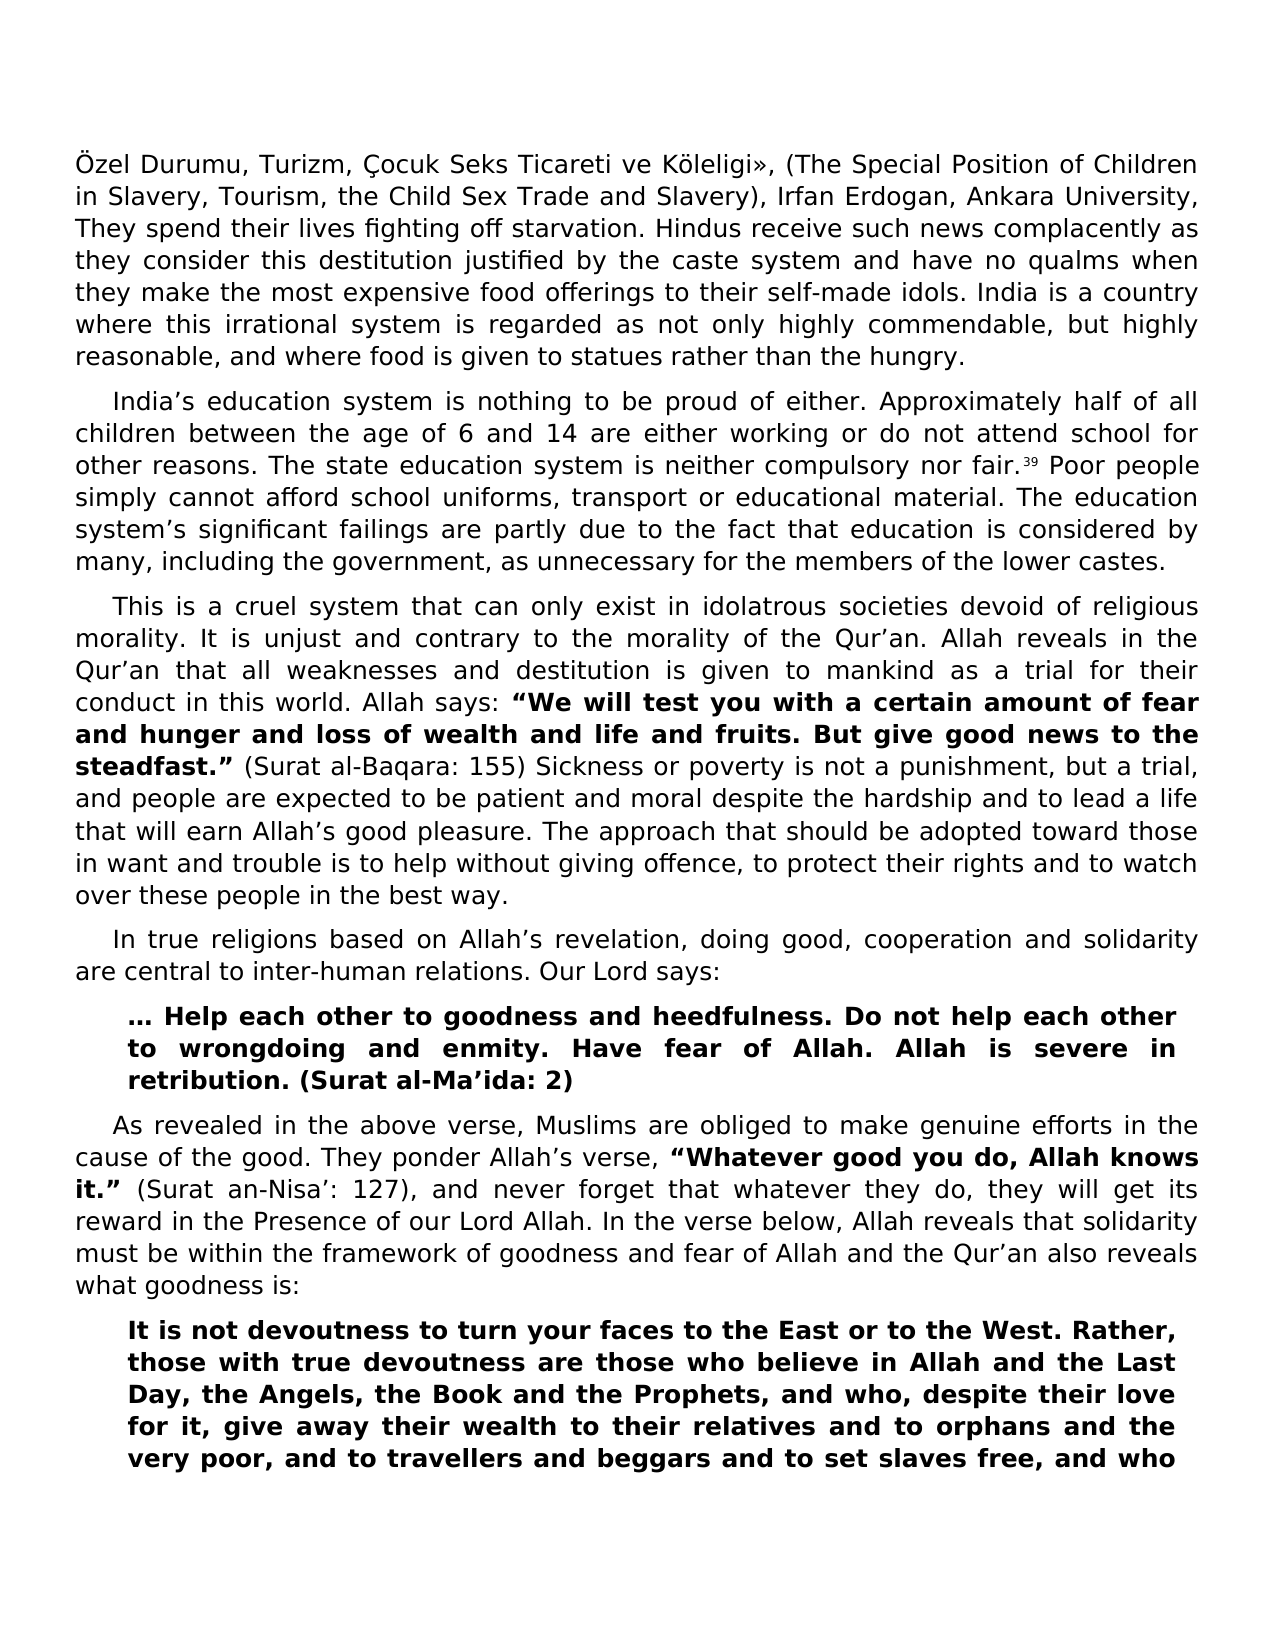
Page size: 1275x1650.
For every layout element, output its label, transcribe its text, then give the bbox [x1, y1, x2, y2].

text Özel Durumu, Turizm, Çocuk Seks Ticareti ve Köleligi», (The Special Position of Children in Slavery, Tourism, the Child Sex Trade and Slavery), Irfan Erdogan, Ankara University, They spend their lives fighting off starvation. Hindus receive such news complacently as they consider this destitution justified by the caste system and have no qualms when they make the most expensive food offerings to their self-made idols. India is a country where this irrational system is regarded as not only highly commendable, but highly reasonable, and where food is given to statues rather than the hungry. [75, 150, 1200, 372]
text This is a cruel system that can only exist in idolatrous societies devoid of religious morality. It is unjust and contrary to the morality of the Qur’an. Allah reveals in the Qur’an that all weaknesses and destitution is given to mankind as a trial for their conduct in this world. Allah says: “We will test you with a certain amount of fear and hunger and loss of wealth and life and fruits. But give good news to the steadfast.” (Surat al-Baqara: 155) Sickness or poverty is not a punishment, but a trial, and people are expected to be patient and moral despite the hardship and to lead a life that will earn Allah’s good pleasure. The approach that should be adopted toward those in want and trouble is to help without giving offence, to protect their rights and to watch over these people in the best way. [75, 592, 1200, 910]
text … Help each other to goodness and heedfulness. Do not help each other to wrongdoing and enmity. Have fear of Allah. Allah is severe in retribution. (Surat al-Ma’ida: 2) [127, 1002, 1177, 1095]
text India’s education system is nothing to be proud of either. Approximately half of all children between the age of 6 and 14 are either working or do not attend school for other reasons. The state education system is neither compulsory nor fair.39 Poor people simply cannot afford school uniforms, transport or educational material. The education system’s significant failings are partly due to the fact that education is considered by many, including the government, as unnecessary for the members of the lower castes. [75, 387, 1200, 577]
text In true religions based on Allah’s revelation, doing good, cooperation and solidarity are central to inter-human relations. Our Lord says: [75, 925, 1200, 987]
text It is not devoutness to turn your faces to the East or to the West. Rather, those with true devoutness are those who believe in Allah and the Last Day, the Angels, the Book and the Prophets, and who, despite their love for it, give away their wealth to their relatives and to orphans and the very poor, and to travellers and beggars and to set slaves free, and who [127, 1316, 1177, 1473]
text As revealed in the above verse, Muslims are obliged to make genuine efforts in the cause of the good. They ponder Allah’s verse, “Whatever good you do, Allah knows it.” (Surat an-Nisa’: 127), and never forget that whatever they do, they will get its reward in the Presence of our Lord Allah. In the verse below, Allah reveals that solidarity must be within the framework of goodness and fear of Allah and the Qur’an also reveals what goodness is: [75, 1111, 1200, 1300]
